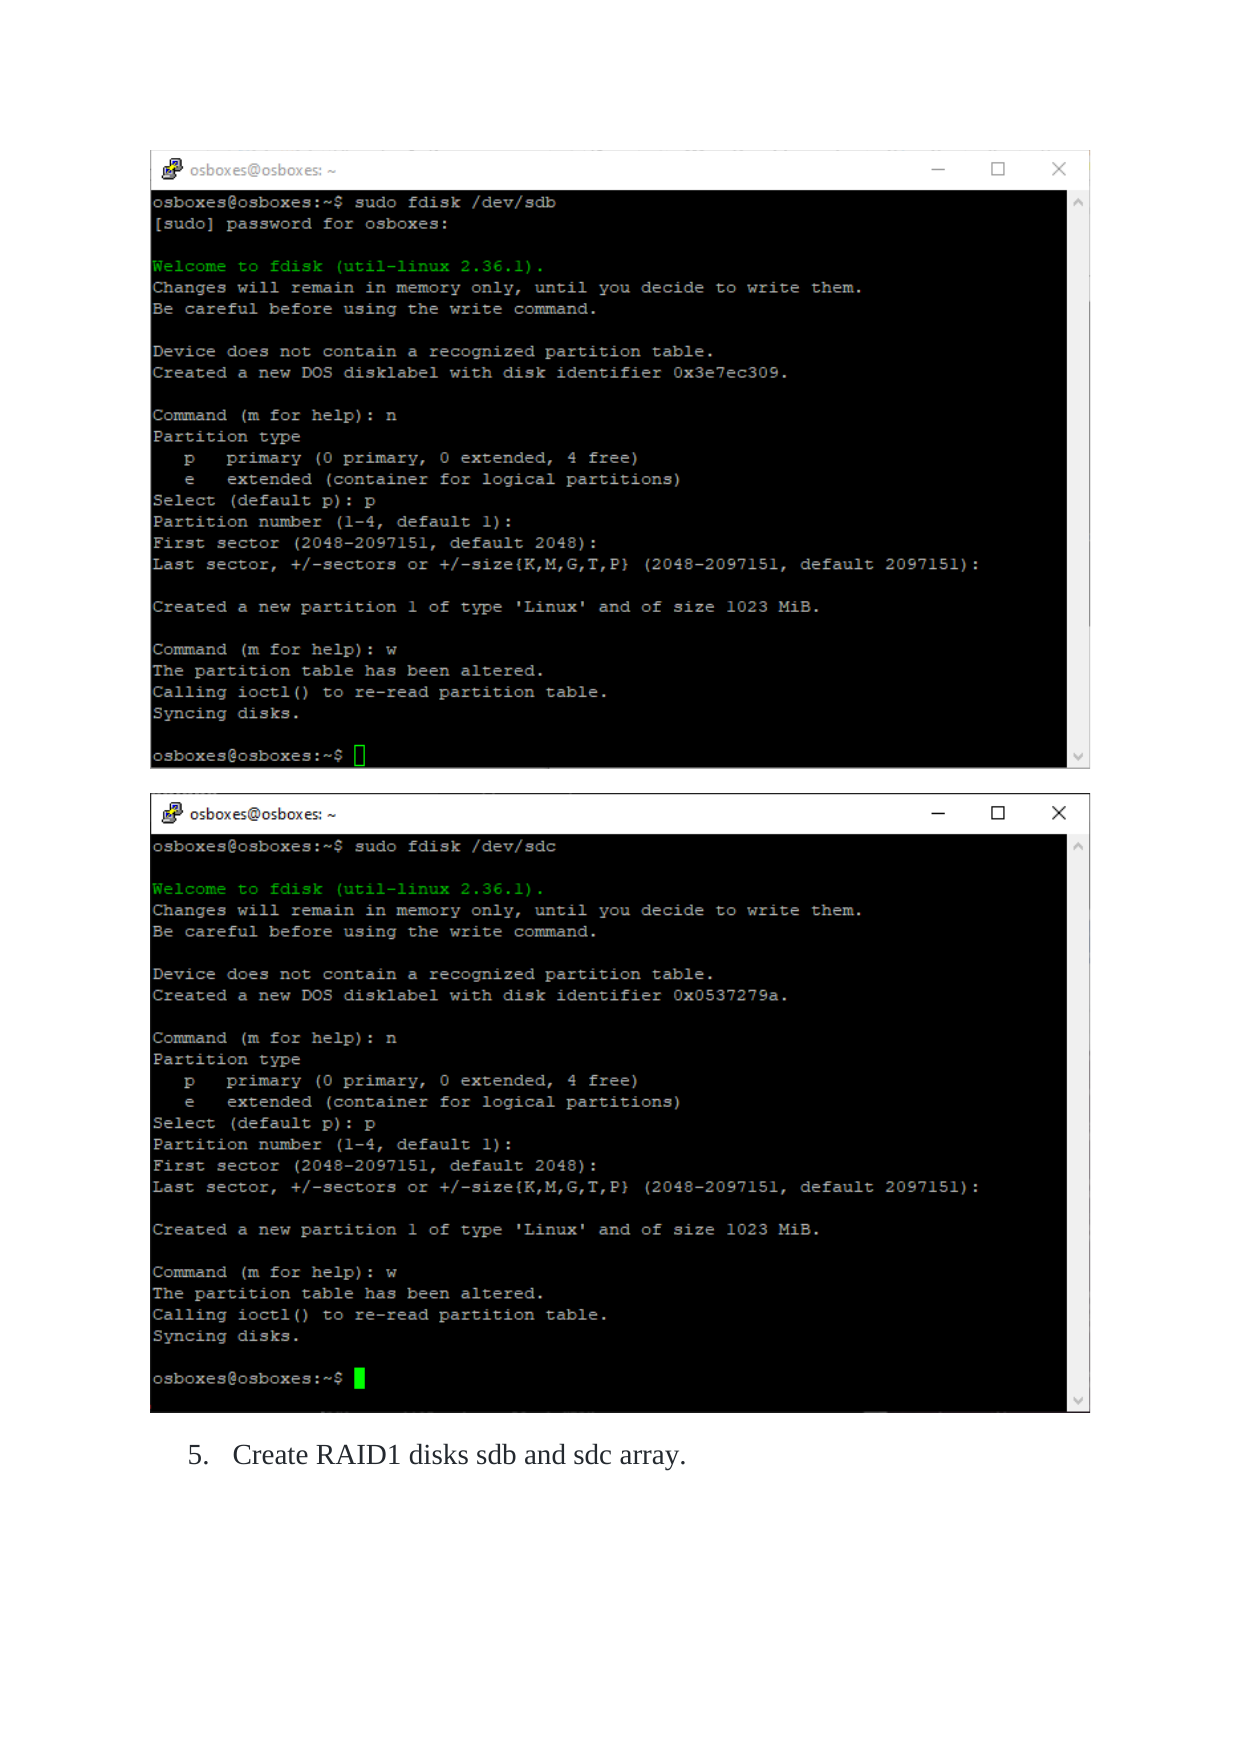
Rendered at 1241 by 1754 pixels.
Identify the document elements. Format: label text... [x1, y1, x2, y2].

picture [150, 793, 1091, 1413]
picture [150, 150, 1091, 769]
list Create RAID1 disks sdb and sdc array. [187, 1437, 1090, 1471]
